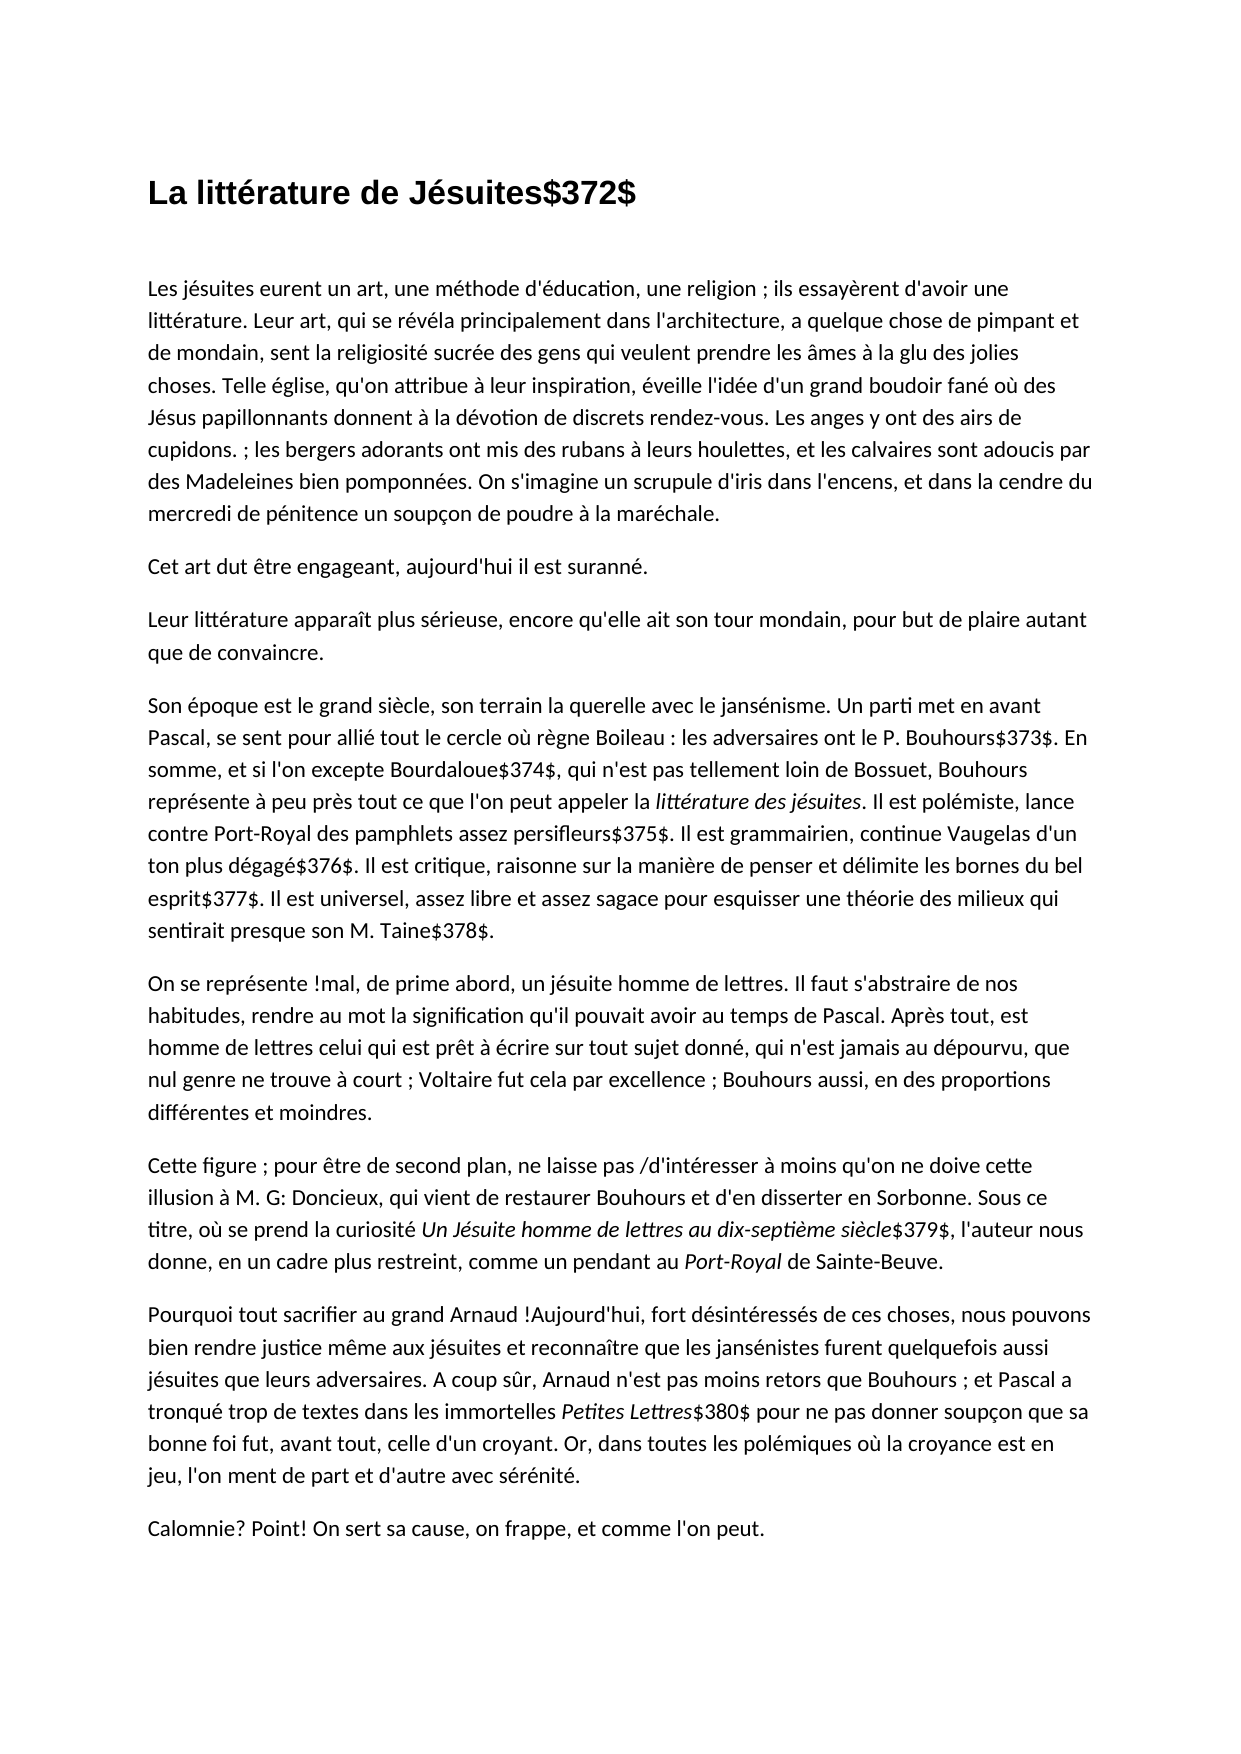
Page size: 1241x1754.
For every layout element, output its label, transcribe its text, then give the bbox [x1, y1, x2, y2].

text Leur littérature apparaît plus sérieuse, encore qu'elle ait son tour mondain, pour but de plaire autant que de convaincre. [148, 606, 1093, 666]
text Cet art dut être engageant, aujourd'hui il est suranné. [148, 552, 1093, 581]
text On se représente !mal, de prime abord, un jésuite homme de lettres. Il faut s'abstraire de nos habitudes, rendre au mot la signification qu'il pouvait avoir au temps de Pascal. Après tout, est homme de lettres celui qui est prêt à écrire sur tout sujet donné, qui n'est jamais au dépourvu, que nul genre ne trouve à court ; Voltaire fut cela par excellence ; Bouhours aussi, en des proportions différentes et moindres. [148, 969, 1093, 1126]
text Cette figure ; pour être de second plan, ne laisse pas /d'intéresser à moins qu'on ne doive cette illusion à M. G: Doncieux, qui vient de restaurer Bouhours et d'en disserter en Sorbonne. Sous ce titre, où se prend la curiosité Un Jésuite homme de lettres au dix-septième siècle$379$, l'auteur nous donne, en un cadre plus restreint, comme un pendant au Port-Royal de Sainte-Beuve. [148, 1151, 1093, 1275]
text Son époque est le grand siècle, son terrain la querelle avec le jansénisme. Un parti met en avant Pascal, se sent pour allié tout le cercle où règne Boileau : les adversaires ont le P. Bouhours$373$. En somme, et si l'on excepte Bourdaloue$374$, qui n'est pas tellement loin de Bossuet, Bouhours représente à peu près tout ce que l'on peut appeler la littérature des jésuites. Il est polémiste, lance contre Port-Royal des pamphlets assez persifleurs$375$. Il est grammairien, continue Vaugelas d'un ton plus dégagé$376$. Il est critique, raisonne sur la manière de penser et délimite les bornes du bel esprit$377$. Il est universel, assez libre et assez sagace pour esquisser une théorie des milieux qui sentirait presque son M. Taine$378$. [148, 691, 1093, 944]
text Les jésuites eurent un art, une méthode d'éducation, une religion ; ils essayèrent d'avoir une littérature. Leur art, qui se révéla principalement dans l'architecture, a quelque chose de pimpant et de mondain, sent la religiosité sucrée des gens qui veulent prendre les âmes à la glu des jolies choses. Telle église, qu'on attribue à leur inspiration, éveille l'idée d'un grand boudoir fané où des Jésus papillonnants donnent à la dévotion de discrets rendez-vous. Les anges y ont des airs de cupidons. ; les bergers adorants ont mis des rubans à leurs houlettes, et les calvaires sont adoucis par des Madeleines bien pomponnées. On s'imagine un scrupule d'iris dans l'encens, et dans la cendre du mercredi de pénitence un soupçon de poudre à la maréchale. [148, 274, 1093, 527]
text Calomnie? Point! On sert sa cause, on frappe, et comme l'on peut. [148, 1514, 1093, 1542]
text Pourquoi tout sacrifier au grand Arnaud !Aujourd'hui, fort désintéressés de ces choses, nous pouvons bien rendre justice même aux jésuites et reconnaître que les jansénistes furent quelquefois aussi jésuites que leurs adversaires. A coup sûr, Arnaud n'est pas moins retors que Bouhours ; et Pascal a tronqué trop de textes dans les immortelles Petites Lettres$380$ pour ne pas donner soupçon que sa bonne foi fut, avant tout, celle d'un croyant. Or, dans toutes les polémiques où la croyance est en jeu, l'on ment de part et d'autre avec sérénité. [148, 1300, 1093, 1489]
subtitle La littérature de Jésuites$372$ [148, 173, 1093, 211]
